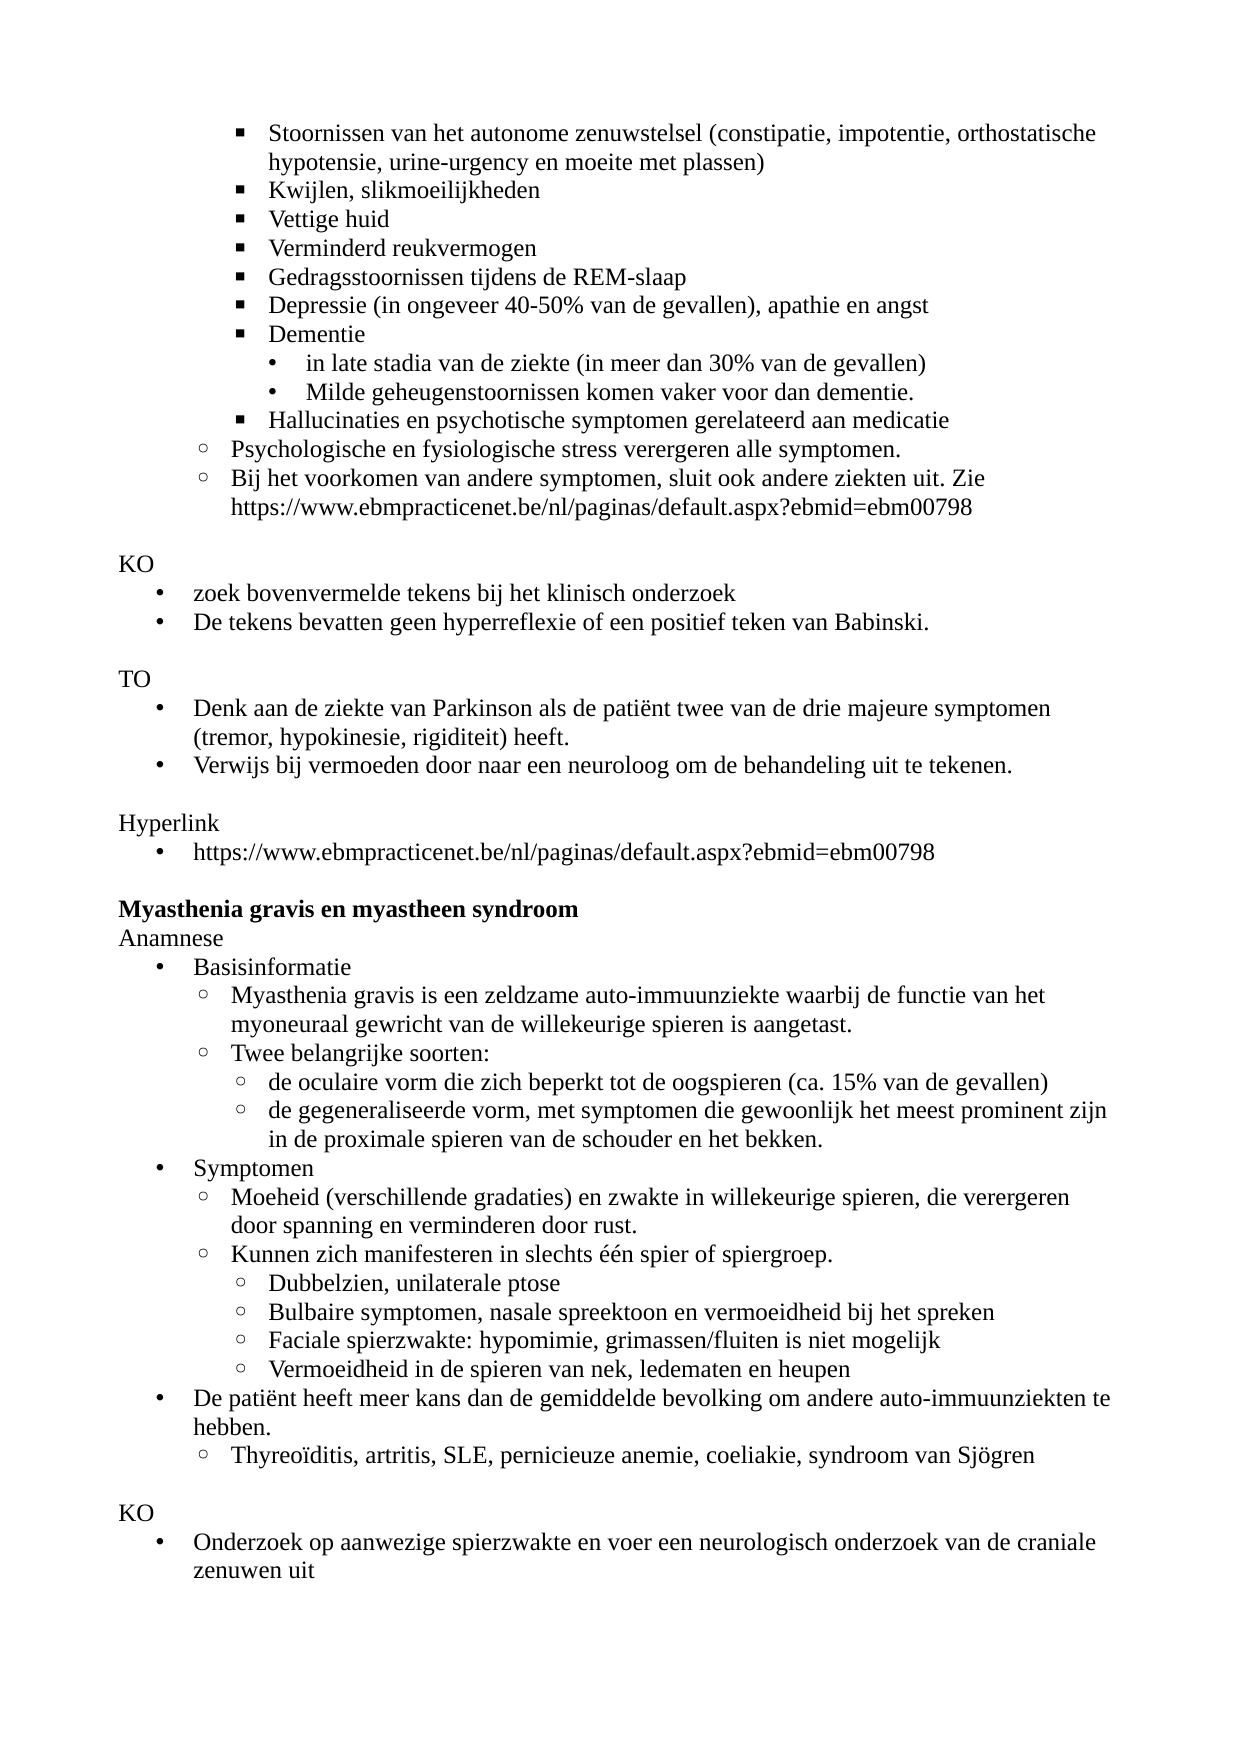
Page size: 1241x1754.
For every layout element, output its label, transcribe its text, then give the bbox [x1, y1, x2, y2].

list Psychologische en fysiologische stress verergeren alle symptomen. [193, 434, 1122, 463]
text Anamnese [118, 923, 1122, 952]
list De patiënt heeft meer kans dan de gemiddelde bevolking om andere auto-immuunziekten te hebben. [156, 1383, 1122, 1441]
list Verminderd reukvermogen [231, 233, 1122, 262]
list Kwijlen, slikmoeilijkheden [231, 176, 1122, 204]
list Symptomen [156, 1153, 1122, 1182]
list Stoornissen van het autonome zenuwstelsel (constipatie, impotentie, orthostatische hypotensie, urine-urgency en moeite met plassen) [231, 118, 1122, 176]
text KO [118, 549, 1122, 578]
list zoek bovenvermelde tekens bij het klinisch onderzoek [156, 578, 1122, 607]
text Hyperlink [118, 808, 1122, 837]
list de gegeneraliseerde vorm, met symptomen die gewoonlijk het meest prominent zijn in de proximale spieren van de schouder en het bekken. [231, 1096, 1122, 1153]
list Vettige huid [231, 204, 1122, 233]
list Moeheid (verschillende gradaties) en zwakte in willekeurige spieren, die verergeren door spanning en verminderen door rust. [193, 1182, 1122, 1239]
list Vermoeidheid in de spieren van nek, ledematen en heupen [231, 1354, 1122, 1383]
text KO [118, 1498, 1122, 1527]
list Verwijs bij vermoeden door naar een neuroloog om de behandeling uit te tekenen. [156, 751, 1122, 779]
list in late stadia van de ziekte (in meer dan 30% van de gevallen) [268, 348, 1122, 377]
list Denk aan de ziekte van Parkinson als de patiënt twee van de drie majeure symptomen (tremor, hypokinesie, rigiditeit) heeft. [156, 693, 1122, 751]
list De tekens bevatten geen hyperreflexie of een positief teken van Babinski. [156, 607, 1122, 636]
text Myasthenia gravis en myastheen syndroom [118, 894, 1122, 923]
list Gedragsstoornissen tijdens de REM-slaap [231, 262, 1122, 291]
list Basisinformatie [156, 952, 1122, 981]
list Onderzoek op aanwezige spierzwakte en voer een neurologisch onderzoek van de craniale zenuwen uit [156, 1527, 1122, 1584]
list https://www.ebmpracticenet.be/nl/paginas/default.aspx?ebmid=ebm00798 [156, 837, 1122, 866]
list Milde geheugenstoornissen komen vaker voor dan dementie. [268, 377, 1122, 406]
list Twee belangrijke soorten: [193, 1038, 1122, 1067]
list Myasthenia gravis is een zeldzame auto-immuunziekte waarbij de functie van het myoneuraal gewricht van de willekeurige spieren is aangetast. [193, 981, 1122, 1038]
list Bij het voorkomen van andere symptomen, sluit ook andere ziekten uit. Zie https://www.ebmpracticenet.be/nl/paginas/default.aspx?ebmid=ebm00798 [193, 463, 1122, 521]
list Dubbelzien, unilaterale ptose [231, 1268, 1122, 1297]
list Kunnen zich manifesteren in slechts één spier of spiergroep. [193, 1239, 1122, 1268]
list Depressie (in ongeveer 40-50% van de gevallen), apathie en angst [231, 291, 1122, 319]
list Dementie [231, 319, 1122, 348]
text TO [118, 664, 1122, 693]
list Bulbaire symptomen, nasale spreektoon en vermoeidheid bij het spreken [231, 1297, 1122, 1326]
list Faciale spierzwakte: hypomimie, grimassen/fluiten is niet mogelijk [231, 1326, 1122, 1354]
list Hallucinaties en psychotische symptomen gerelateerd aan medicatie [231, 406, 1122, 434]
list Thyreoïditis, artritis, SLE, pernicieuze anemie, coeliakie, syndroom van Sjögren [193, 1441, 1122, 1469]
list de oculaire vorm die zich beperkt tot de oogspieren (ca. 15% van de gevallen) [231, 1067, 1122, 1096]
